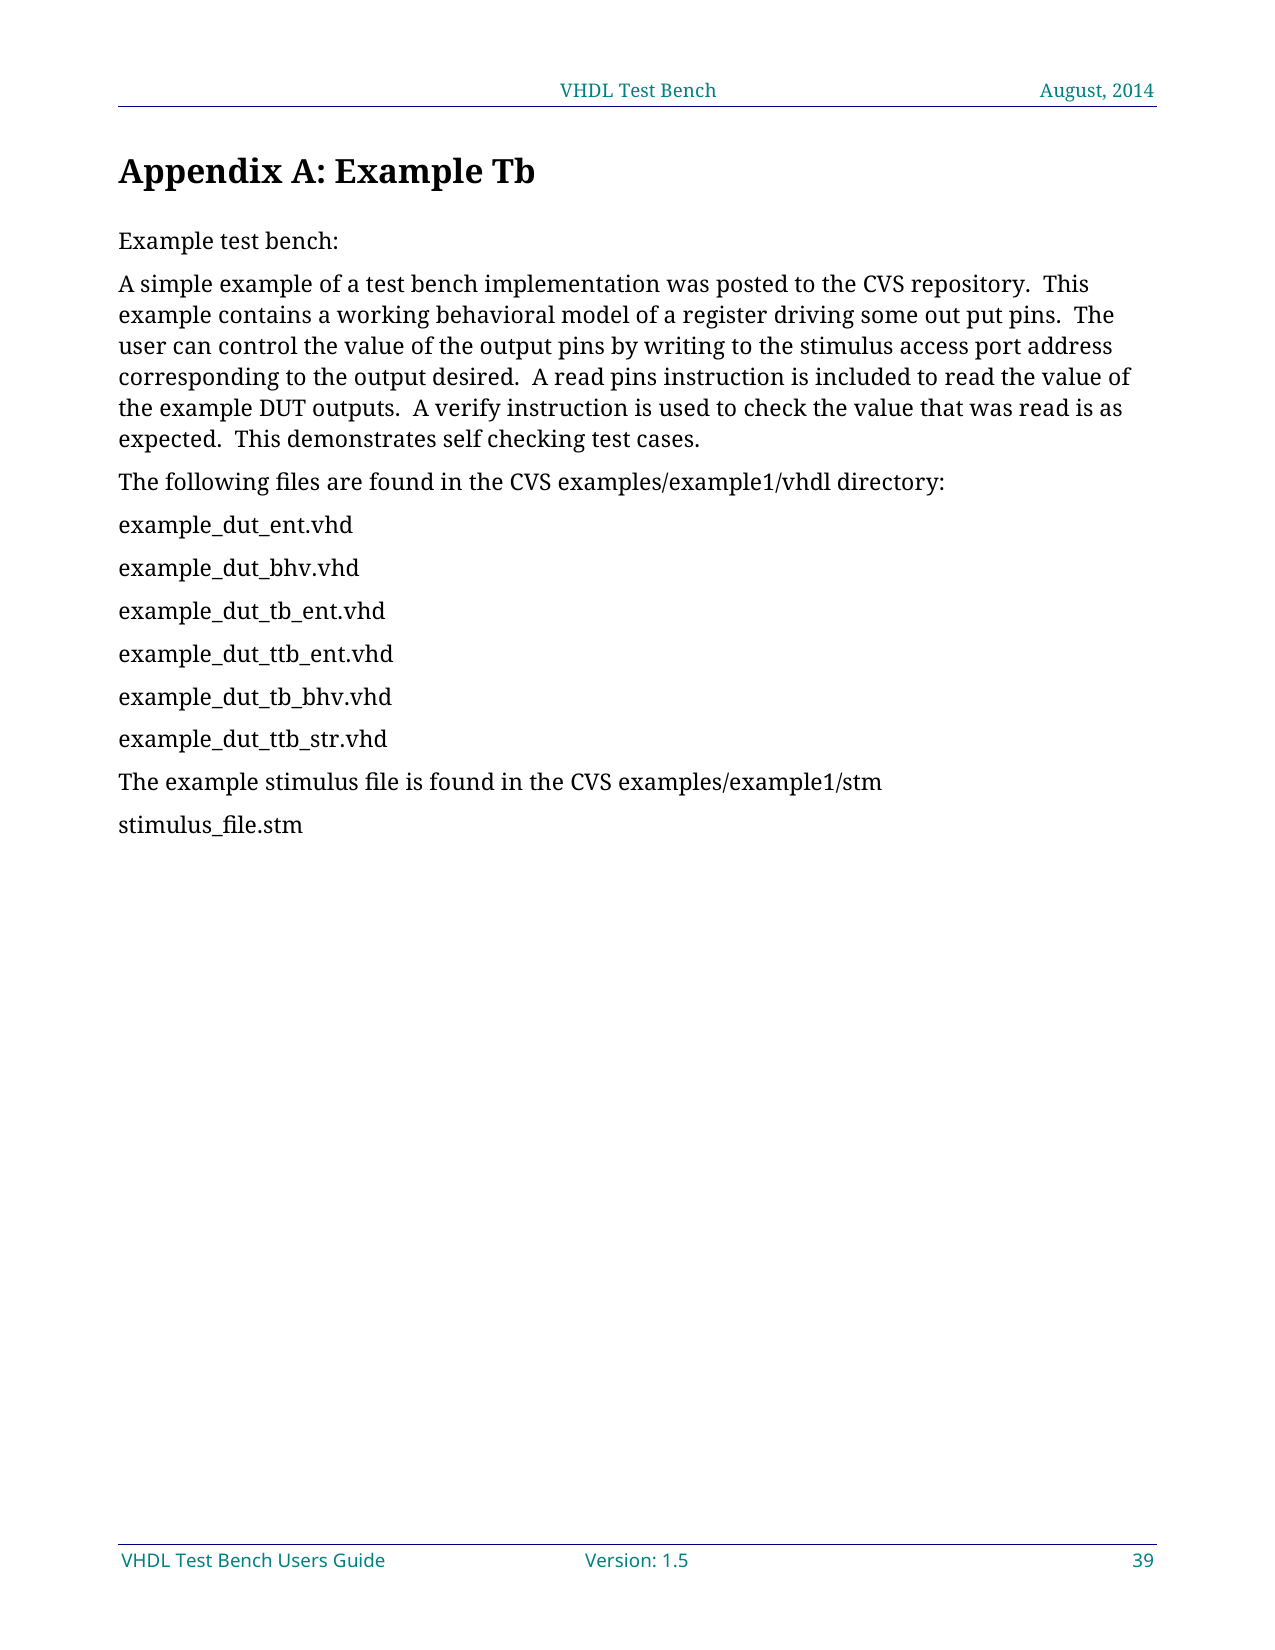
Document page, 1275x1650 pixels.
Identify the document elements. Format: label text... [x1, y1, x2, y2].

text example_dut_ttb_ent.vhd [118, 637, 1157, 668]
text example_dut_bhv.vhd [118, 552, 1157, 583]
text A simple example of a test bench implementation was posted to the CVS repository. This example contains a working behavioral model of a register driving some out put pins. The user can control the value of the output pins by writing to the stimulus access port address corresponding to the output desired. A read pins instruction is included to read the value of the example DUT outputs. A verify instruction is used to check the value that was read is as expected. This demonstrates self checking test cases. [118, 268, 1157, 454]
text example_dut_tb_bhv.vhd [118, 680, 1157, 711]
text Appendix A: Example tb [118, 148, 1157, 194]
text example_dut_ent.vhd [118, 509, 1157, 540]
text stimulus_file.stm [118, 809, 1157, 840]
text example_dut_ttb_str.vhd [118, 723, 1157, 754]
text example_dut_tb_ent.vhd [118, 594, 1157, 626]
text The example stimulus file is found in the CVS examples/example1/stm [118, 766, 1157, 797]
text The following files are found in the CVS examples/example1/vhdl directory: [118, 466, 1157, 497]
text Example test bench: [118, 225, 1157, 256]
